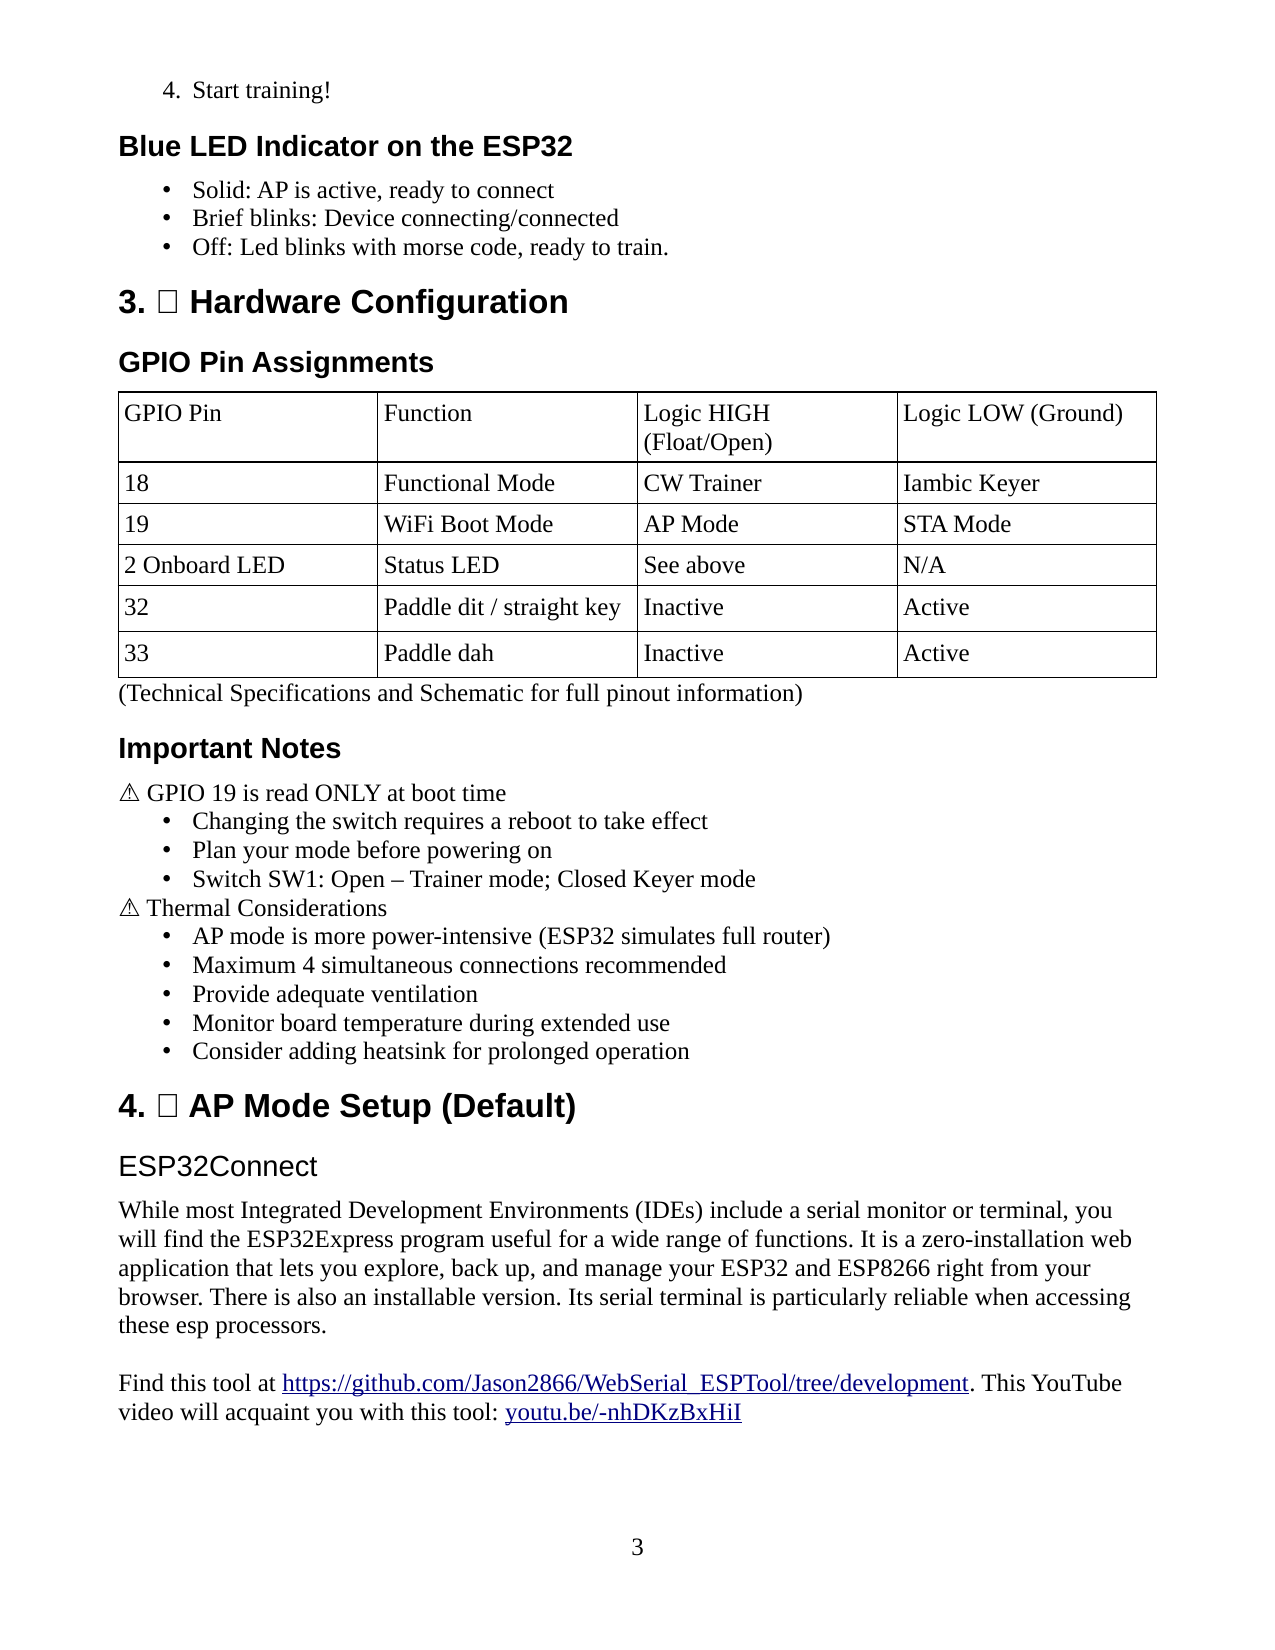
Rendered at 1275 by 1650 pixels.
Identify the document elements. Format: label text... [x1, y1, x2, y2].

list Maximum 4 simultaneous connections recommended [162, 950, 1157, 979]
table_cell STA Mode [898, 504, 1156, 544]
list Monitor board temperature during extended use [162, 1008, 1157, 1036]
table_cell Inactive [638, 632, 897, 677]
list Provide adequate ventilation [162, 979, 1157, 1008]
table_cell AP Mode [638, 504, 897, 544]
table_cell Paddle dit / straight key [378, 586, 637, 631]
table_cell N/A [898, 545, 1156, 585]
subtitle ESP32Connect [118, 1149, 1157, 1183]
text ⚠️ GPIO 19 is read ONLY at boot time [118, 778, 1157, 806]
table_cell Paddle dah [378, 632, 637, 677]
subtitle Blue LED Indicator on the ESP32 [118, 129, 1157, 162]
table_cell WiFi Boot Mode [378, 504, 637, 544]
table_cell Inactive [638, 586, 897, 631]
table_cell Active [898, 586, 1156, 631]
table_cell 33 [119, 632, 377, 677]
list Plan your mode before powering on [162, 835, 1157, 864]
list Brief blinks: Device connecting/connected [162, 203, 1157, 232]
table_cell Active [898, 632, 1156, 677]
table_cell CW Trainer [638, 463, 897, 503]
table_cell Functional Mode [378, 463, 637, 503]
text ⚠️ Thermal Considerations [118, 893, 1157, 921]
table_cell Status LED [378, 545, 637, 585]
table_header Function [378, 393, 637, 461]
subtitle Important Notes [118, 732, 1157, 765]
subtitle GPIO Pin Assignments [118, 345, 1157, 379]
text (Technical Specifications and Schematic for full pinout information) [118, 678, 1157, 707]
list Consider adding heatsink for prolonged operation [162, 1036, 1157, 1065]
list Solid: AP is active, ready to connect [162, 175, 1157, 203]
table_header Logic HIGH (Float/Open) [638, 393, 897, 461]
subtitle 4. 📶 AP Mode Setup (Default) [118, 1086, 1157, 1124]
table_cell Iambic Keyer [898, 463, 1156, 503]
table_cell 19 [119, 504, 377, 544]
table_cell 18 [119, 463, 377, 503]
list AP mode is more power-intensive (ESP32 simulates full router) [162, 921, 1157, 950]
list Off: Led blinks with morse code, ready to train. [162, 232, 1157, 261]
subtitle 3. 🔧 Hardware Configuration [118, 282, 1157, 320]
table_cell 2 Onboard LED [119, 545, 377, 585]
table_cell See above [638, 545, 897, 585]
table_header Logic LOW (Ground) [898, 393, 1156, 461]
table_header GPIO Pin [119, 393, 377, 461]
text While most Integrated Development Environments (IDEs) include a serial monitor or terminal, you will find the ESP32Express program useful for a wide range of functions. It is a zero-installation web application that lets you explore, back up, and manage your ESP32 and ESP8266 right from your browser. There is also an installable version. Its serial terminal is particularly reliable when accessing these esp processors. [118, 1195, 1157, 1339]
list Start training! [162, 75, 1157, 104]
list Changing the switch requires a reboot to take effect [162, 806, 1157, 835]
text Find this tool at https://github.com/Jason2866/WebSerial_ESPTool/tree/development. This YouTube video will acquaint you with this tool: youtu.be/-nhDKzBxHiI [118, 1368, 1157, 1425]
table_cell 32 [119, 586, 377, 631]
list Switch SW1: Open – Trainer mode; Closed Keyer mode [162, 864, 1157, 893]
